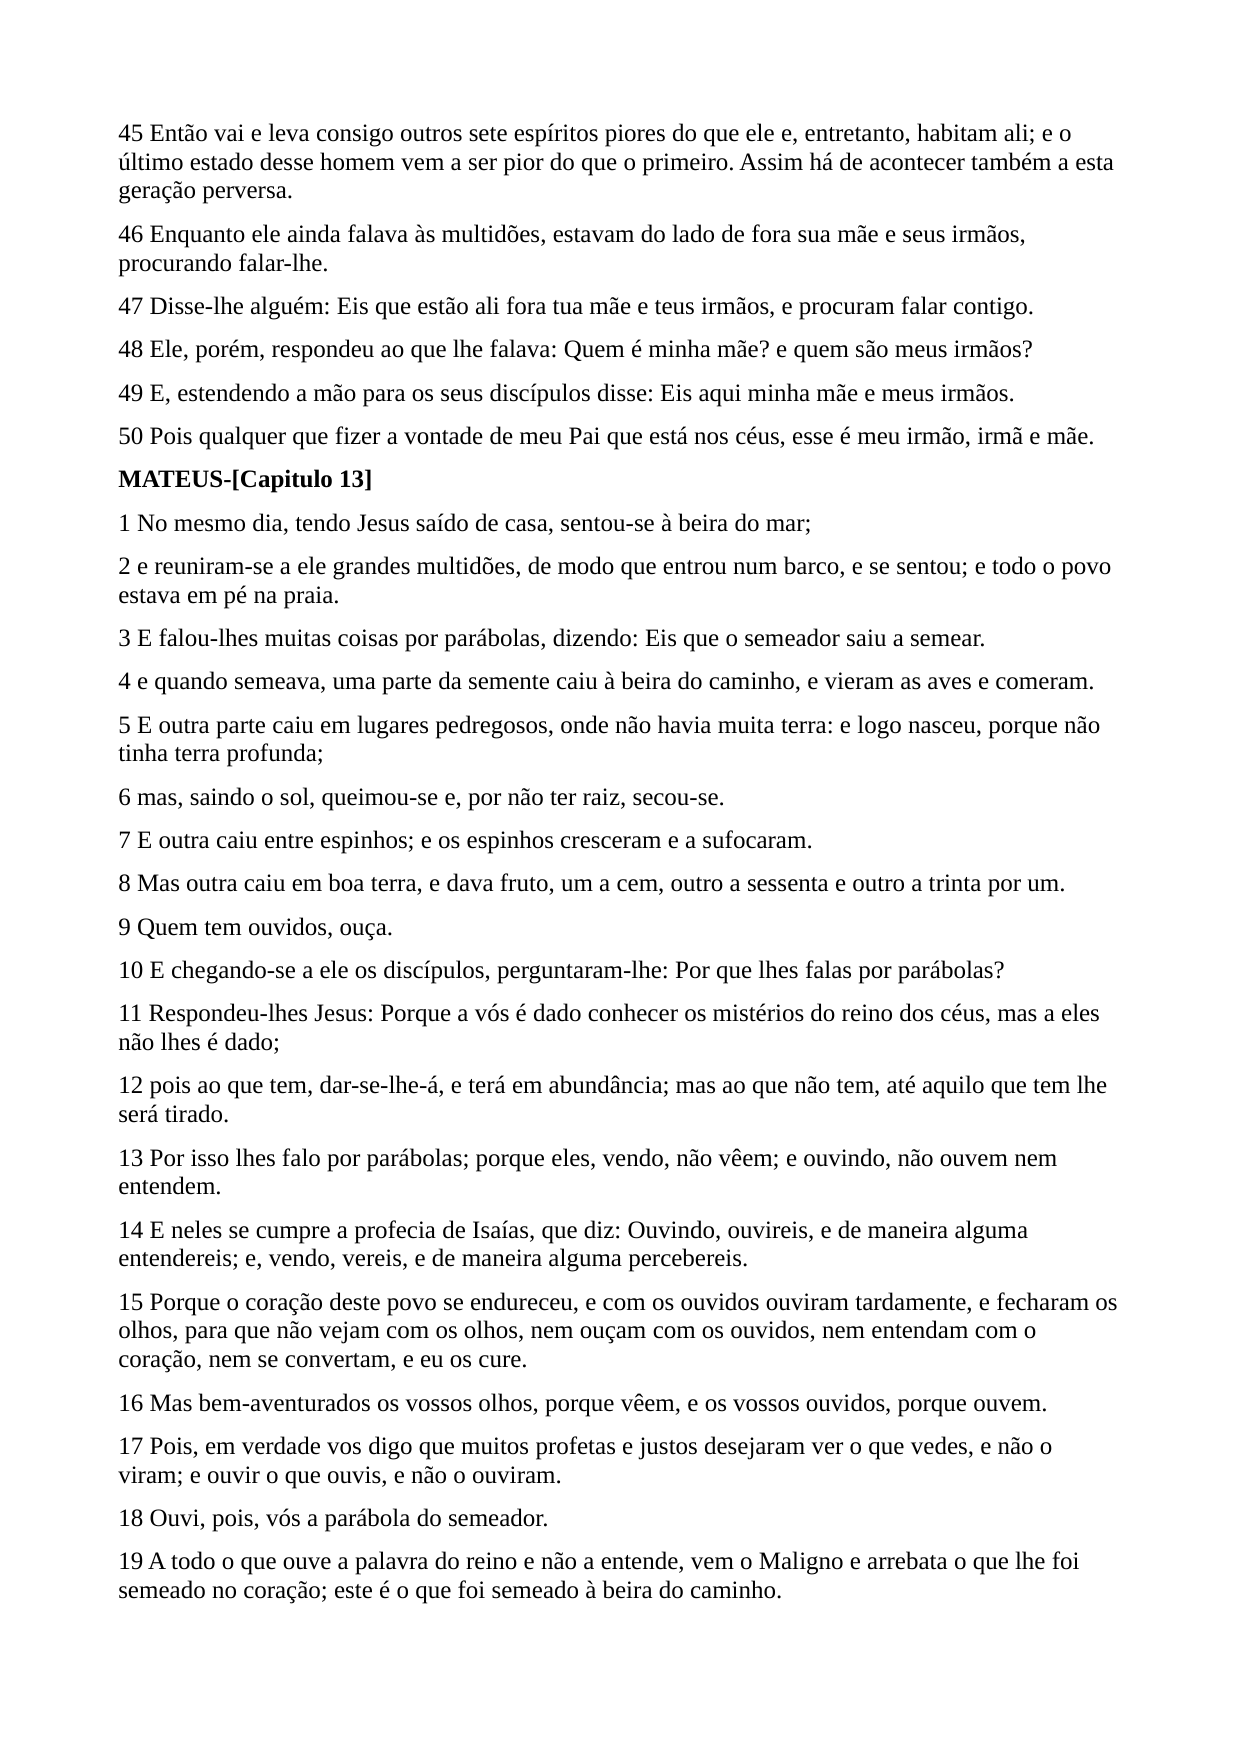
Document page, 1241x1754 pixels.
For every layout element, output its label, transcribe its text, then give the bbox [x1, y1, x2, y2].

text 19 A todo o que ouve a palavra do reino e não a entende, vem o Maligno e arrebata o que lhe foi semeado no coração; este é o que foi semeado à beira do caminho. [118, 1546, 1122, 1604]
text 11 Respondeu-lhes Jesus: Porque a vós é dado conhecer os mistérios do reino dos céus, mas a eles não lhes é dado; [118, 998, 1122, 1056]
text 46 Enquanto ele ainda falava às multidões, estavam do lado de fora sua mãe e seus irmãos, procurando falar-lhe. [118, 219, 1122, 276]
text 12 pois ao que tem, dar-se-lhe-á, e terá em abundância; mas ao que não tem, até aquilo que tem lhe será tirado. [118, 1071, 1122, 1128]
text 8 Mas outra caiu em boa terra, e dava fruto, um a cem, outro a sessenta e outro a trinta por um. [118, 868, 1122, 897]
text 9 Quem tem ouvidos, ouça. [118, 912, 1122, 941]
text 10 E chegando-se a ele os discípulos, perguntaram-lhe: Por que lhes falas por parábolas? [118, 955, 1122, 984]
text 2 e reuniram-se a ele grandes multidões, de modo que entrou num barco, e se sentou; e todo o povo estava em pé na praia. [118, 551, 1122, 608]
text 3 E falou-lhes muitas coisas por parábolas, dizendo: Eis que o semeador saiu a semear. [118, 623, 1122, 652]
text 50 Pois qualquer que fizer a vontade de meu Pai que está nos céus, esse é meu irmão, irmã e mãe. [118, 421, 1122, 450]
text 48 Ele, porém, respondeu ao que lhe falava: Quem é minha mãe? e quem são meus irmãos? [118, 334, 1122, 363]
text MATEUS-[Capitulo 13] [118, 464, 1122, 493]
text 13 Por isso lhes falo por parábolas; porque eles, vendo, não vêem; e ouvindo, não ouvem nem entendem. [118, 1143, 1122, 1200]
text 4 e quando semeava, uma parte da semente caiu à beira do caminho, e vieram as aves e comeram. [118, 666, 1122, 695]
text 1 No mesmo dia, tendo Jesus saído de casa, sentou-se à beira do mar; [118, 508, 1122, 536]
text 49 E, estendendo a mão para os seus discípulos disse: Eis aqui minha mãe e meus irmãos. [118, 378, 1122, 406]
text 18 Ouvi, pois, vós a parábola do semeador. [118, 1503, 1122, 1532]
text 15 Porque o coração deste povo se endureceu, e com os ouvidos ouviram tardamente, e fecharam os olhos, para que não vejam com os olhos, nem ouçam com os ouvidos, nem entendam com o coração, nem se convertam, e eu os cure. [118, 1287, 1122, 1373]
text 16 Mas bem-aventurados os vossos olhos, porque vêem, e os vossos ouvidos, porque ouvem. [118, 1388, 1122, 1416]
text 5 E outra parte caiu em lugares pedregosos, onde não havia muita terra: e logo nasceu, porque não tinha terra profunda; [118, 710, 1122, 767]
text 6 mas, saindo o sol, queimou-se e, por não ter raiz, secou-se. [118, 782, 1122, 811]
text 14 E neles se cumpre a profecia de Isaías, que diz: Ouvindo, ouvireis, e de maneira alguma entendereis; e, vendo, vereis, e de maneira alguma percebereis. [118, 1215, 1122, 1272]
text 45 Então vai e leva consigo outros sete espíritos piores do que ele e, entretanto, habitam ali; e o último estado desse homem vem a ser pior do que o primeiro. Assim há de acontecer também a esta geração perversa. [118, 118, 1122, 204]
text 17 Pois, em verdade vos digo que muitos profetas e justos desejaram ver o que vedes, e não o viram; e ouvir o que ouvis, e não o ouviram. [118, 1431, 1122, 1488]
text 7 E outra caiu entre espinhos; e os espinhos cresceram e a sufocaram. [118, 825, 1122, 854]
text 47 Disse-lhe alguém: Eis que estão ali fora tua mãe e teus irmãos, e procuram falar contigo. [118, 291, 1122, 320]
